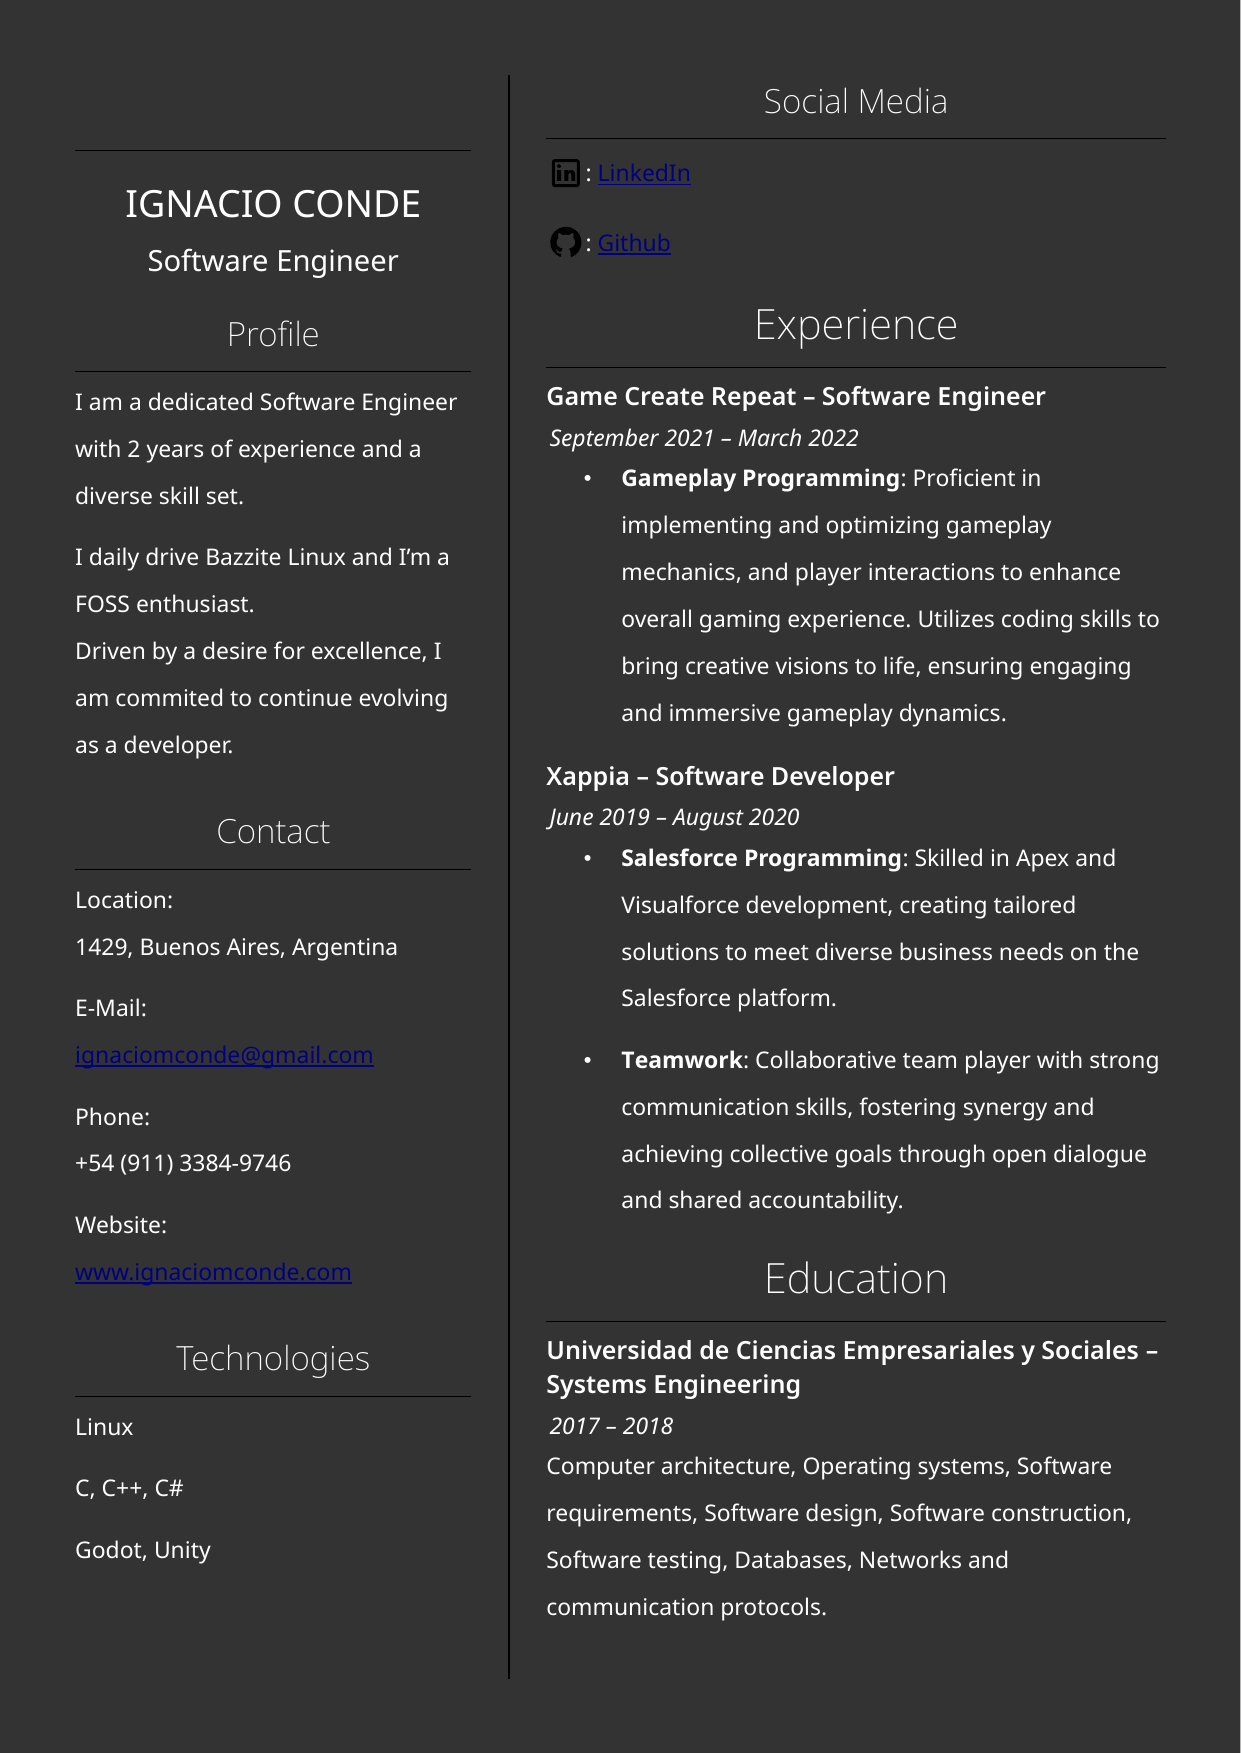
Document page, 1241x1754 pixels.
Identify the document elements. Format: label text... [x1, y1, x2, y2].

text Godot, Unity [75, 1534, 471, 1565]
subtitle ignacio conde [75, 177, 471, 228]
subtitle Profile [75, 308, 471, 371]
subtitle Game Create Repeat – Software Engineer [546, 379, 1166, 413]
subtitle Social Media [546, 75, 1166, 138]
text Location: 1429, Buenos Aires, Argentina [75, 884, 471, 962]
subtitle 2017 – 2018 [546, 1407, 1166, 1444]
subtitle June 2019 – August 2020 [546, 798, 1166, 836]
subtitle Universidad de Ciencias Empresariales y Sociales – Systems Engineering [546, 1333, 1166, 1401]
subtitle September 2021 – March 2022 [546, 419, 1166, 456]
text Linux [75, 1411, 471, 1442]
subtitle Education [546, 1246, 1166, 1321]
text I am a dedicated Software Engineer with 2 years of experience and a diverse skill set. [75, 386, 471, 511]
text : Github [546, 223, 1166, 262]
text Computer architecture, Operating systems, Software requirements, Software design, Software construction, Software testing, Databases, Networks and communication protocols. [546, 1450, 1166, 1622]
text Website: www.ignaciomconde.com [75, 1209, 471, 1287]
subtitle Xappia – Software Developer [546, 758, 1166, 792]
list Teamwork: Collaborative team player with strong communication skills, fostering synergy and achieving collective goals through open dialogue and shared accountability. [584, 1044, 1166, 1216]
text I daily drive Bazzite Linux and I’m a FOSS enthusiast. Driven by a desire for excellence, I am commited to continue evolving as a developer. [75, 541, 471, 760]
subtitle Software Engineer [75, 240, 471, 280]
text Phone: +54 (911) 3384-9746 [75, 1101, 471, 1179]
list Salesforce Programming: Skilled in Apex and Visualforce development, creating tailored solutions to meet diverse business needs on the Salesforce platform. [584, 842, 1166, 1013]
list Gameplay Programming: Proficient in implementing and optimizing gameplay mechanics, and player interactions to enhance overall gaming experience. Utilizes coding skills to bring creative visions to life, ensuring engaging and immersive gameplay dynamics. [584, 462, 1166, 728]
subtitle Contact [75, 805, 471, 869]
text E-Mail: ignaciomconde@gmail.com [75, 992, 471, 1070]
subtitle Experience [546, 292, 1166, 367]
subtitle Technologies [75, 1332, 471, 1396]
text C, C++, C# [75, 1472, 471, 1503]
text : LinkedIn [546, 153, 1166, 193]
